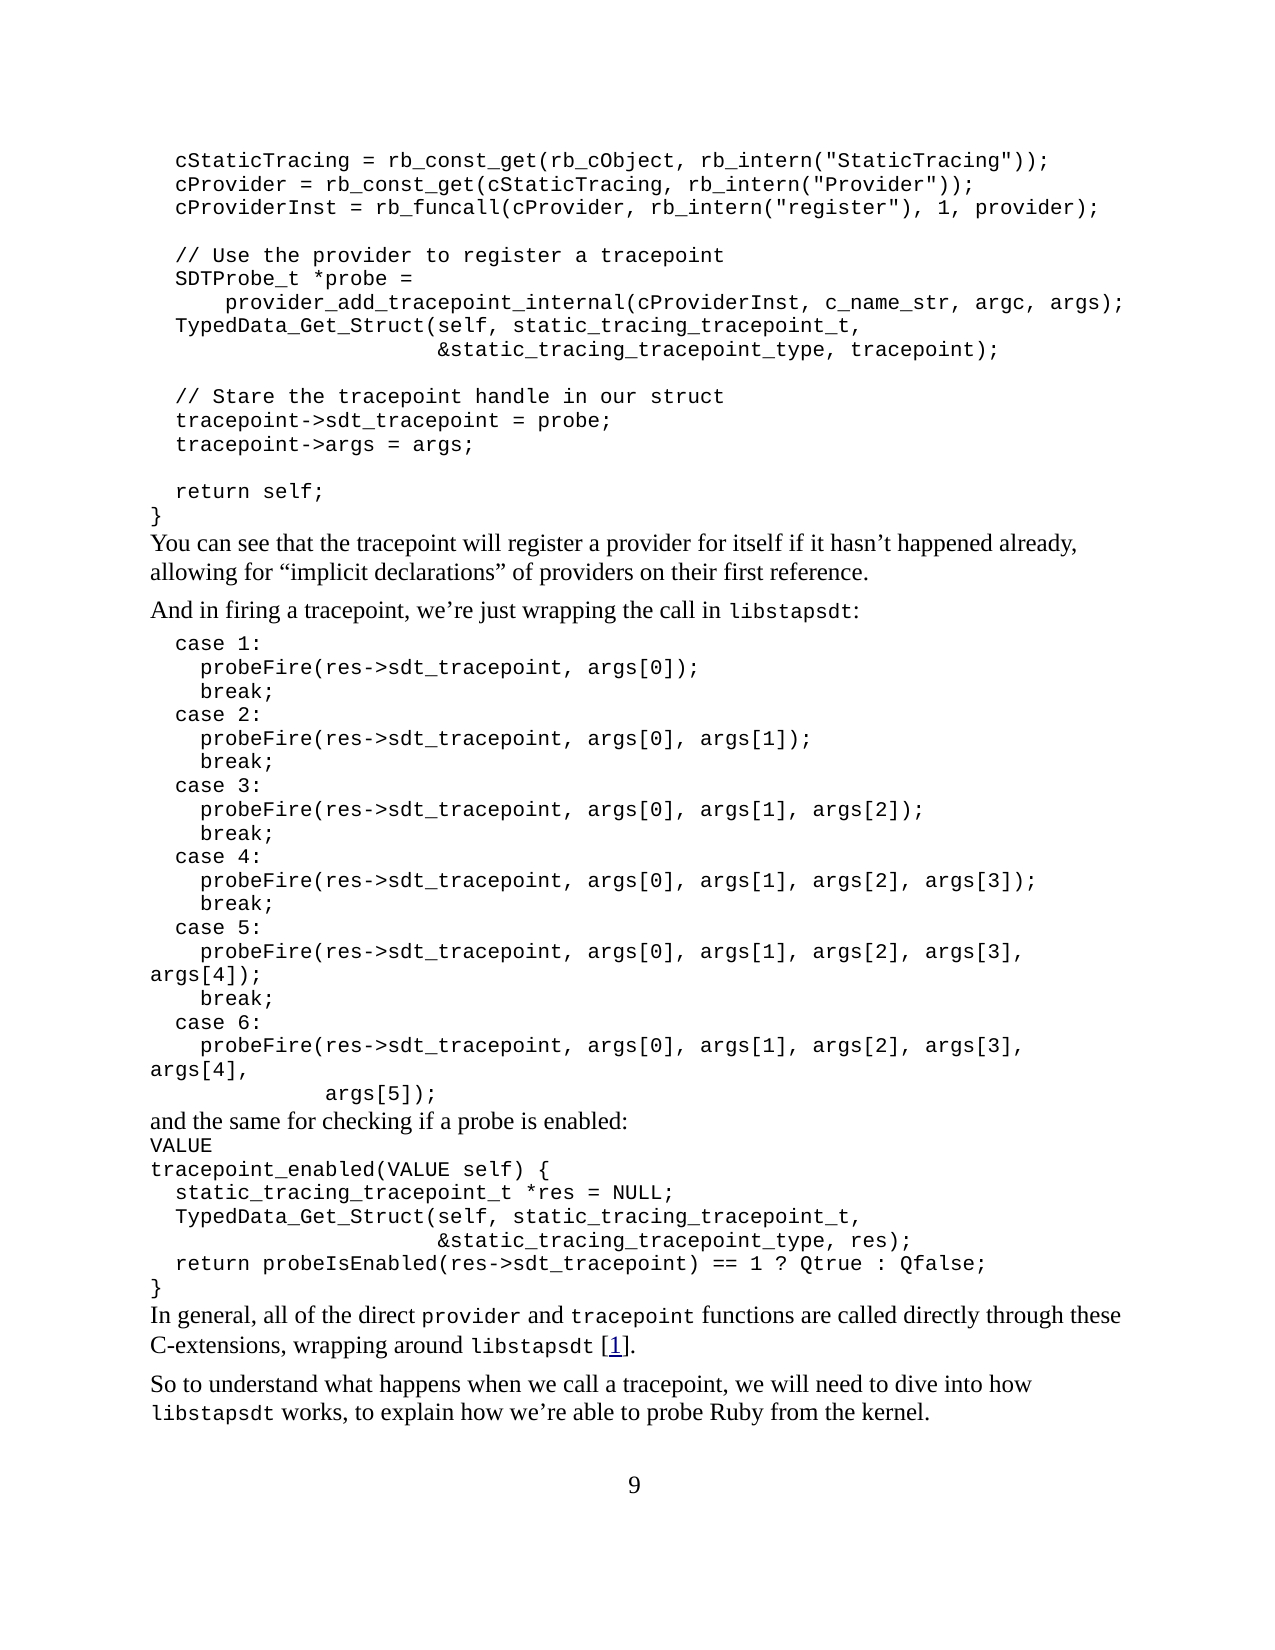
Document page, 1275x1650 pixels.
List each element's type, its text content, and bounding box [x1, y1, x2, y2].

text case 2: [150, 704, 1125, 728]
text So to understand what happens when we call a tracepoint, we will need to dive into how libstapsdt works, to explain how we’re able to probe Ruby from the kernel. [150, 1369, 1125, 1427]
text case 1: [150, 633, 1125, 657]
text case 5: [150, 917, 1125, 941]
text tracepoint->sdt_tracepoint = probe; [150, 410, 1125, 434]
text VALUE [150, 1135, 1125, 1159]
text } [150, 1277, 1125, 1301]
text probeFire(res->sdt_tracepoint, args[0], args[1]); [150, 728, 1125, 752]
text &static_tracing_tracepoint_type, tracepoint); [150, 339, 1125, 363]
text break; [150, 988, 1125, 1012]
text cProvider = rb_const_get(cStaticTracing, rb_intern("Provider")); [150, 174, 1125, 197]
text case 4: [150, 846, 1125, 870]
text } [150, 505, 1125, 528]
text case 6: [150, 1012, 1125, 1035]
text // Use the provider to register a tracepoint [150, 244, 1125, 268]
text break; [150, 893, 1125, 917]
text TypedData_Get_Struct(self, static_tracing_tracepoint_t, [150, 1206, 1125, 1229]
text probeFire(res->sdt_tracepoint, args[0], args[1], args[2], args[3], args[4]); [150, 941, 1125, 988]
text break; [150, 681, 1125, 704]
text tracepoint_enabled(VALUE self) { [150, 1159, 1125, 1182]
text cProviderInst = rb_funcall(cProvider, rb_intern("register"), 1, provider); [150, 197, 1125, 221]
text probeFire(res->sdt_tracepoint, args[0], args[1], args[2], args[3], args[4], [150, 1035, 1125, 1083]
text args[5]); [150, 1083, 1125, 1106]
text &static_tracing_tracepoint_type, res); [150, 1229, 1125, 1253]
text return self; [150, 481, 1125, 505]
text probeFire(res->sdt_tracepoint, args[0], args[1], args[2]); [150, 799, 1125, 822]
text TypedData_Get_Struct(self, static_tracing_tracepoint_t, [150, 316, 1125, 339]
text case 3: [150, 775, 1125, 799]
text return probeIsEnabled(res->sdt_tracepoint) == 1 ? Qtrue : Qfalse; [150, 1253, 1125, 1277]
text break; [150, 752, 1125, 775]
text SDTProbe_t *probe = [150, 268, 1125, 292]
text You can see that the tracepoint will register a provider for itself if it hasn’t happened already, allowing for “implicit declarations” of providers on their first reference. [150, 528, 1125, 586]
text break; [150, 822, 1125, 846]
text cStaticTracing = rb_const_get(rb_cObject, rb_intern("StaticTracing")); [150, 150, 1125, 174]
text probeFire(res->sdt_tracepoint, args[0]); [150, 657, 1125, 681]
text and the same for checking if a probe is enabled: [150, 1106, 1125, 1135]
text static_tracing_tracepoint_t *res = NULL; [150, 1182, 1125, 1206]
text tracepoint->args = args; [150, 434, 1125, 457]
text // Stare the tracepoint handle in our struct [150, 386, 1125, 410]
text In general, all of the direct provider and tracepoint functions are called directly through these C-extensions, wrapping around libstapsdt [1]. [150, 1301, 1125, 1360]
text provider_add_tracepoint_internal(cProviderInst, c_name_str, argc, args); [150, 292, 1125, 316]
text And in firing a tracepoint, we’re just wrapping the call in libstapsdt: [150, 595, 1125, 624]
text probeFire(res->sdt_tracepoint, args[0], args[1], args[2], args[3]); [150, 870, 1125, 893]
